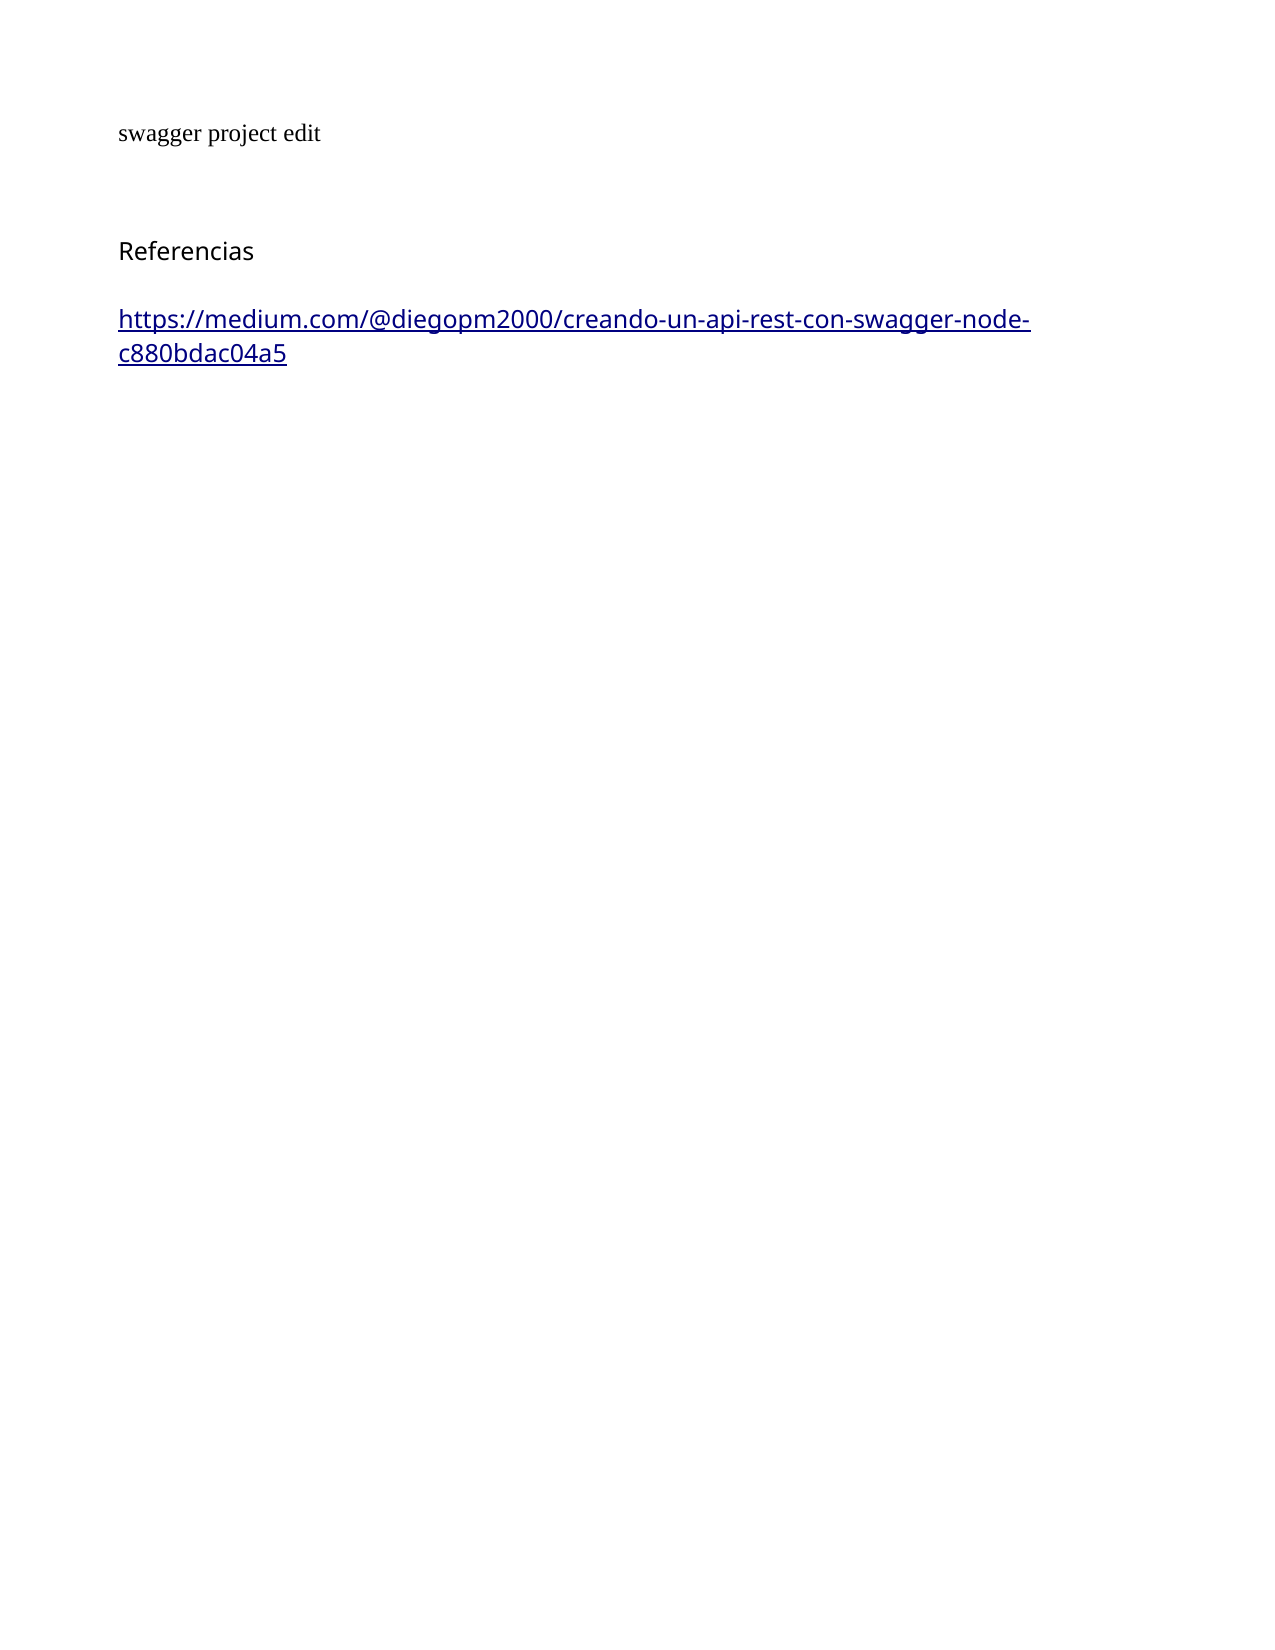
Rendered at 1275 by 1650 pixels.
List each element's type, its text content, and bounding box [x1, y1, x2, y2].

text swagger project edit [118, 118, 1157, 147]
text Referencias [118, 233, 1157, 267]
text https://medium.com/@diegopm2000/creando-un-api-rest-con-swagger-node-c880bdac04a5 [118, 301, 1157, 369]
